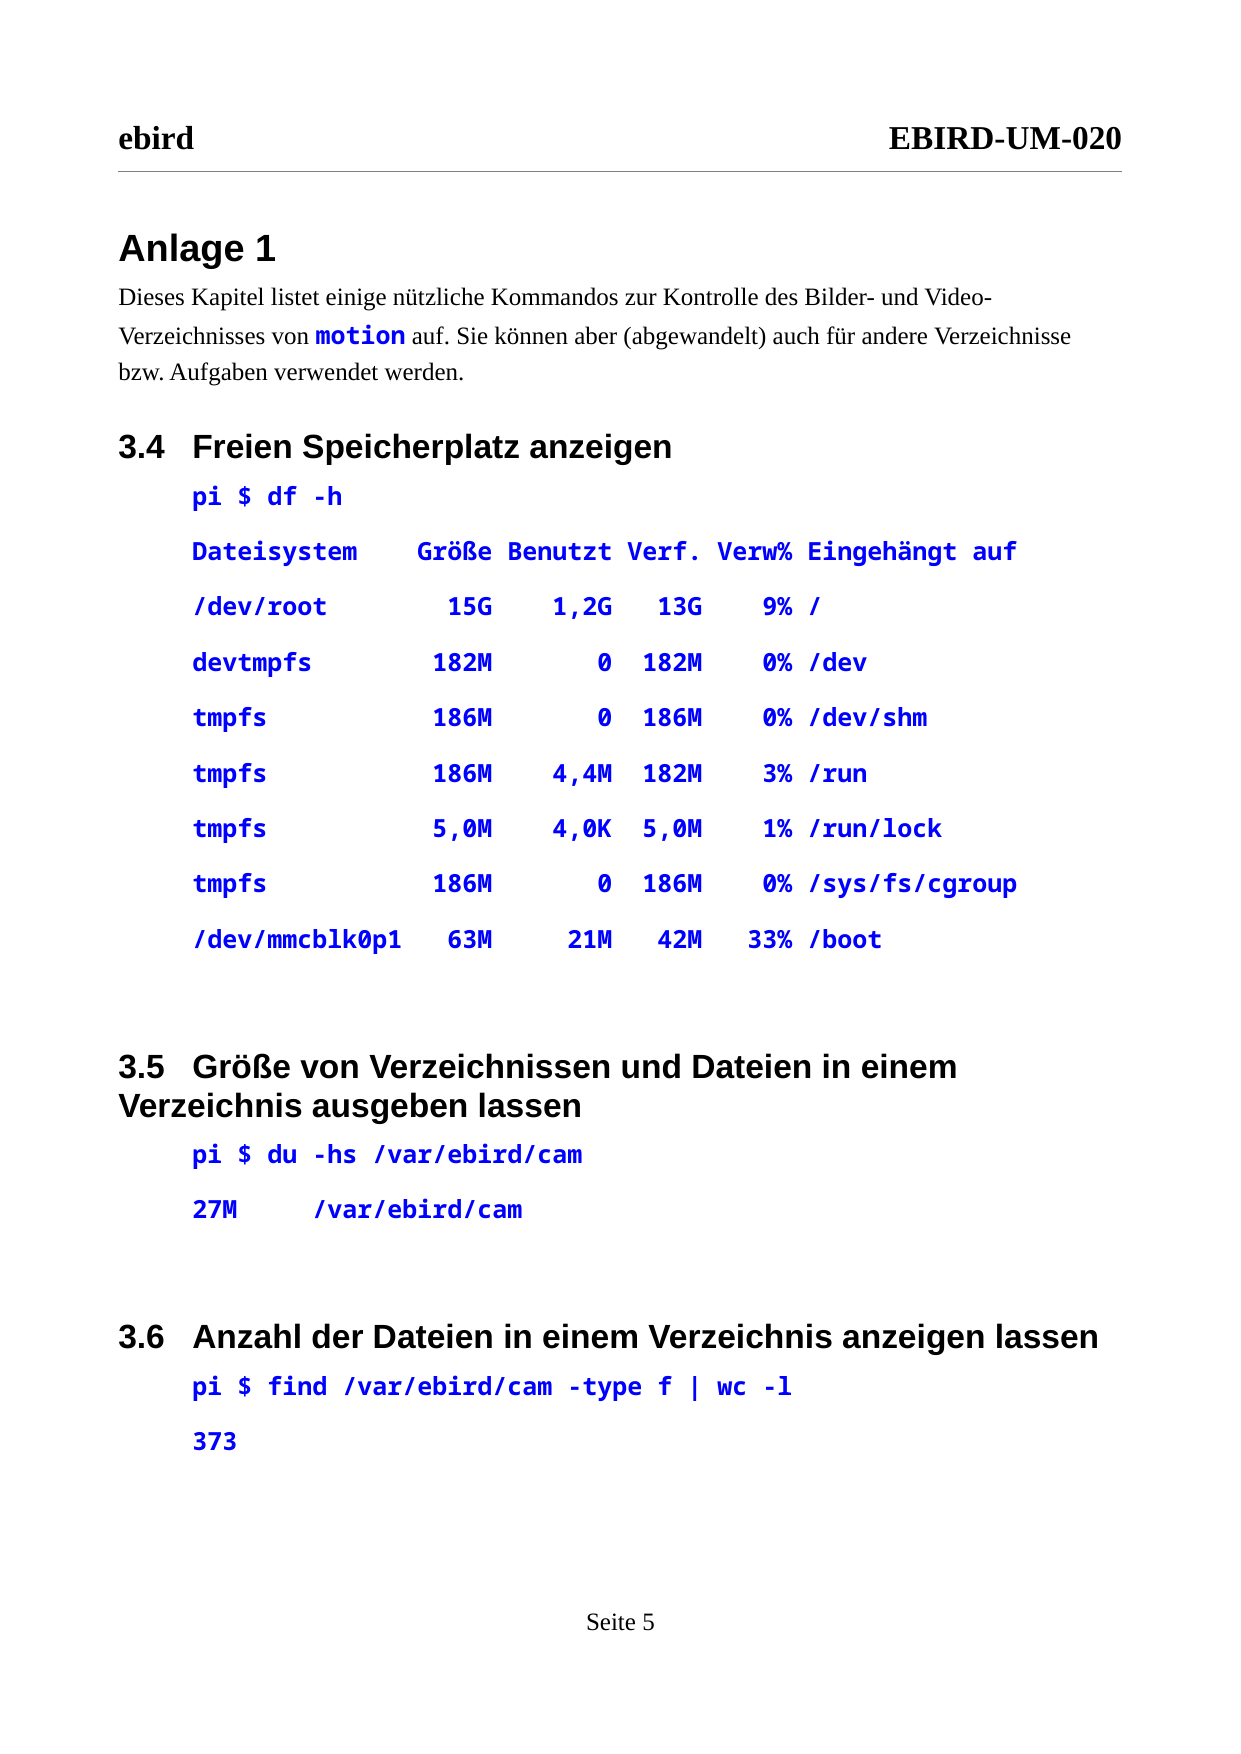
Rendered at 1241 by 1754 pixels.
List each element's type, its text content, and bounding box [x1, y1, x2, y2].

subtitle Anzahl der Dateien in einem Verzeichnis anzeigen lassen [118, 1317, 1122, 1356]
text 27M /var/ebird/cam [192, 1192, 1122, 1226]
text tmpfs 186M 0 186M 0% /dev/shm [192, 700, 1122, 734]
text Dateisystem Größe Benutzt Verf. Verw% Eingehängt auf [192, 533, 1122, 568]
text Dieses Kapitel listet einige nützliche Kommandos zur Kontrolle des Bilder- und Video-Verzeichnisses von motion auf. Sie können aber (abgewandelt) auch für andere Verzeichnisse bzw. Aufgaben verwendet werden. [118, 282, 1122, 386]
text /dev/mmcblk0p1 63M 21M 42M 33% /boot [192, 921, 1122, 956]
text 373 [192, 1424, 1122, 1458]
subtitle Größe von Verzeichnissen und Dateien in einem Verzeichnis ausgeben lassen [118, 1047, 1122, 1124]
text pi $ find /var/ebird/cam -type f | wc -l [192, 1368, 1122, 1402]
text devtmpfs 182M 0 182M 0% /dev [192, 644, 1122, 678]
text /dev/root 15G 1,2G 13G 9% / [192, 589, 1122, 623]
subtitle Freien Speicherplatz anzeigen [118, 427, 1122, 466]
text tmpfs 186M 4,4M 182M 3% /run [192, 755, 1122, 789]
text pi $ du -hs /var/ebird/cam [192, 1137, 1122, 1171]
text tmpfs 186M 0 186M 0% /sys/fs/cgroup [192, 866, 1122, 900]
text pi $ df -h [192, 478, 1122, 512]
text tmpfs 5,0M 4,0K 5,0M 1% /run/lock [192, 811, 1122, 845]
subtitle Anlage 1 [118, 226, 1122, 269]
